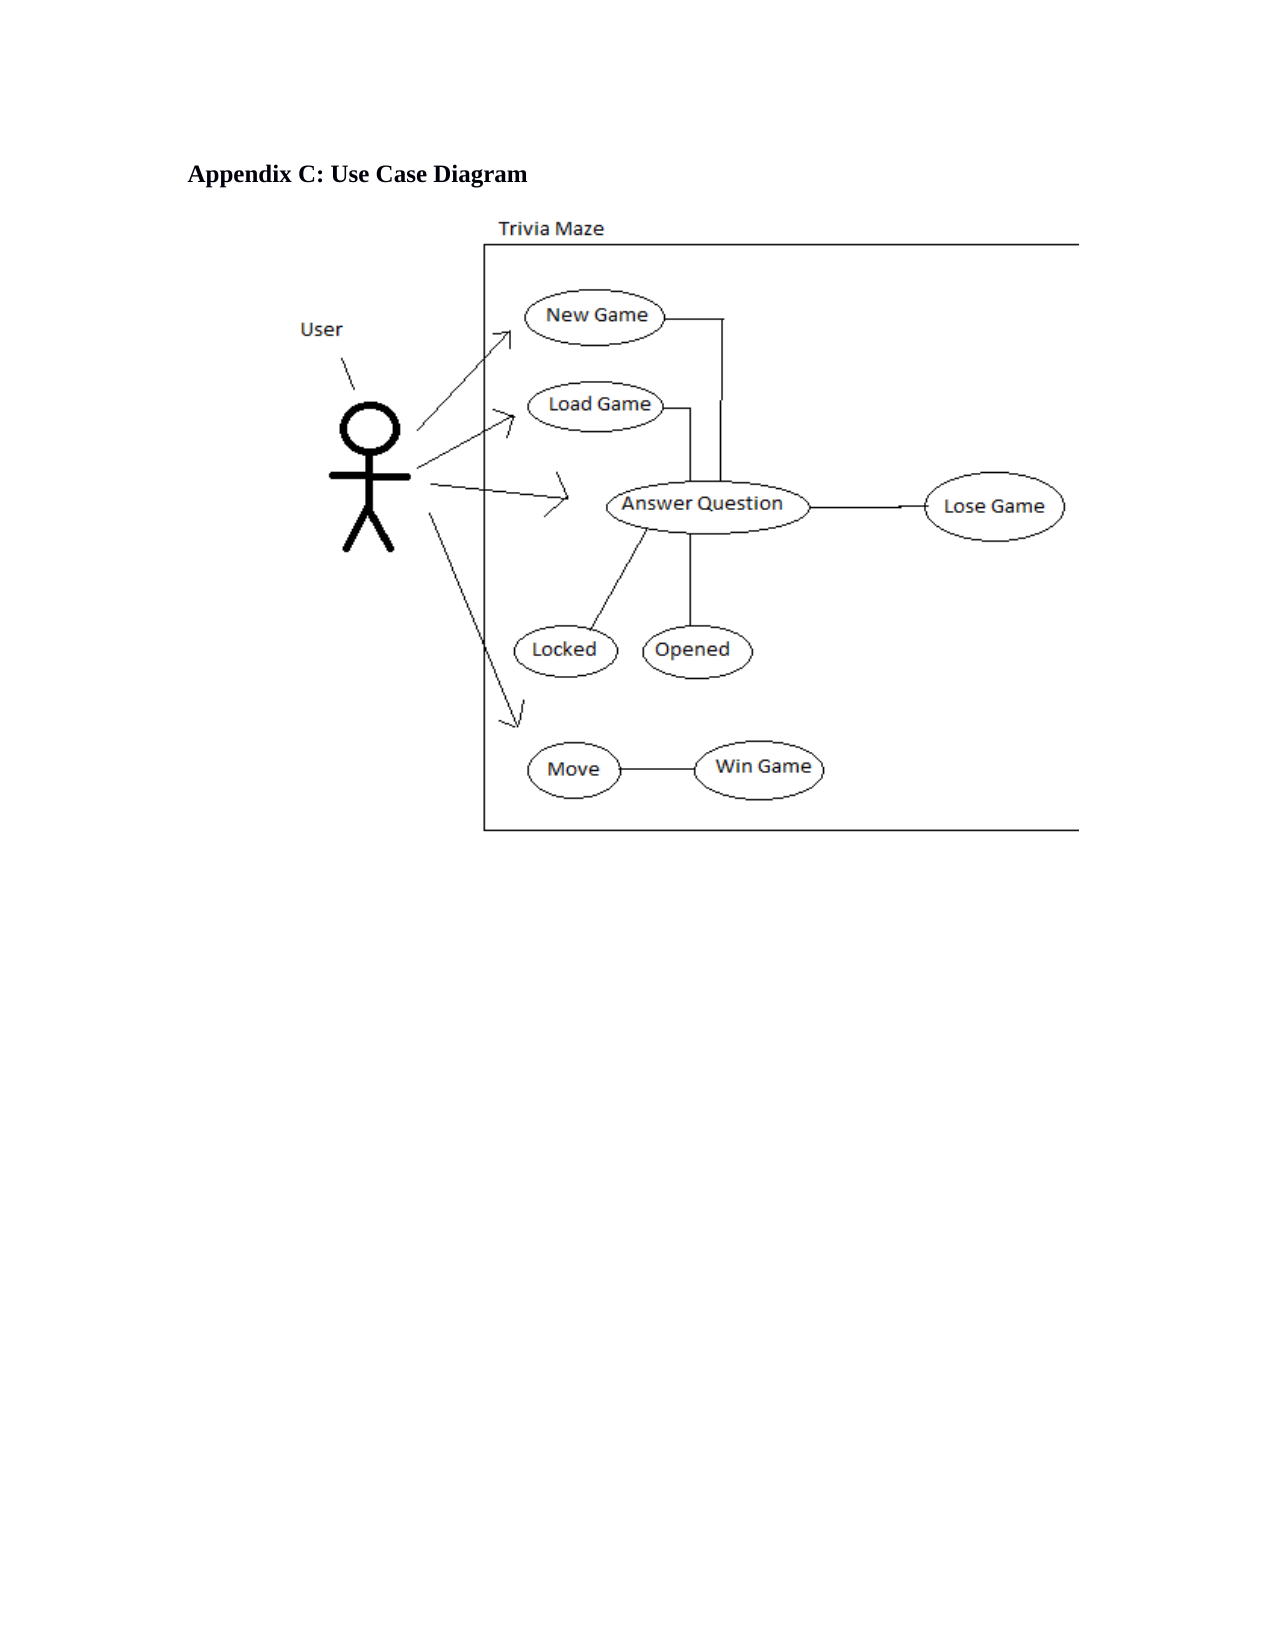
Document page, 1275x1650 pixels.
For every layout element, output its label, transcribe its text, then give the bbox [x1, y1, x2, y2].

text Appendix C: Use Case Diagram [187, 162, 1087, 187]
